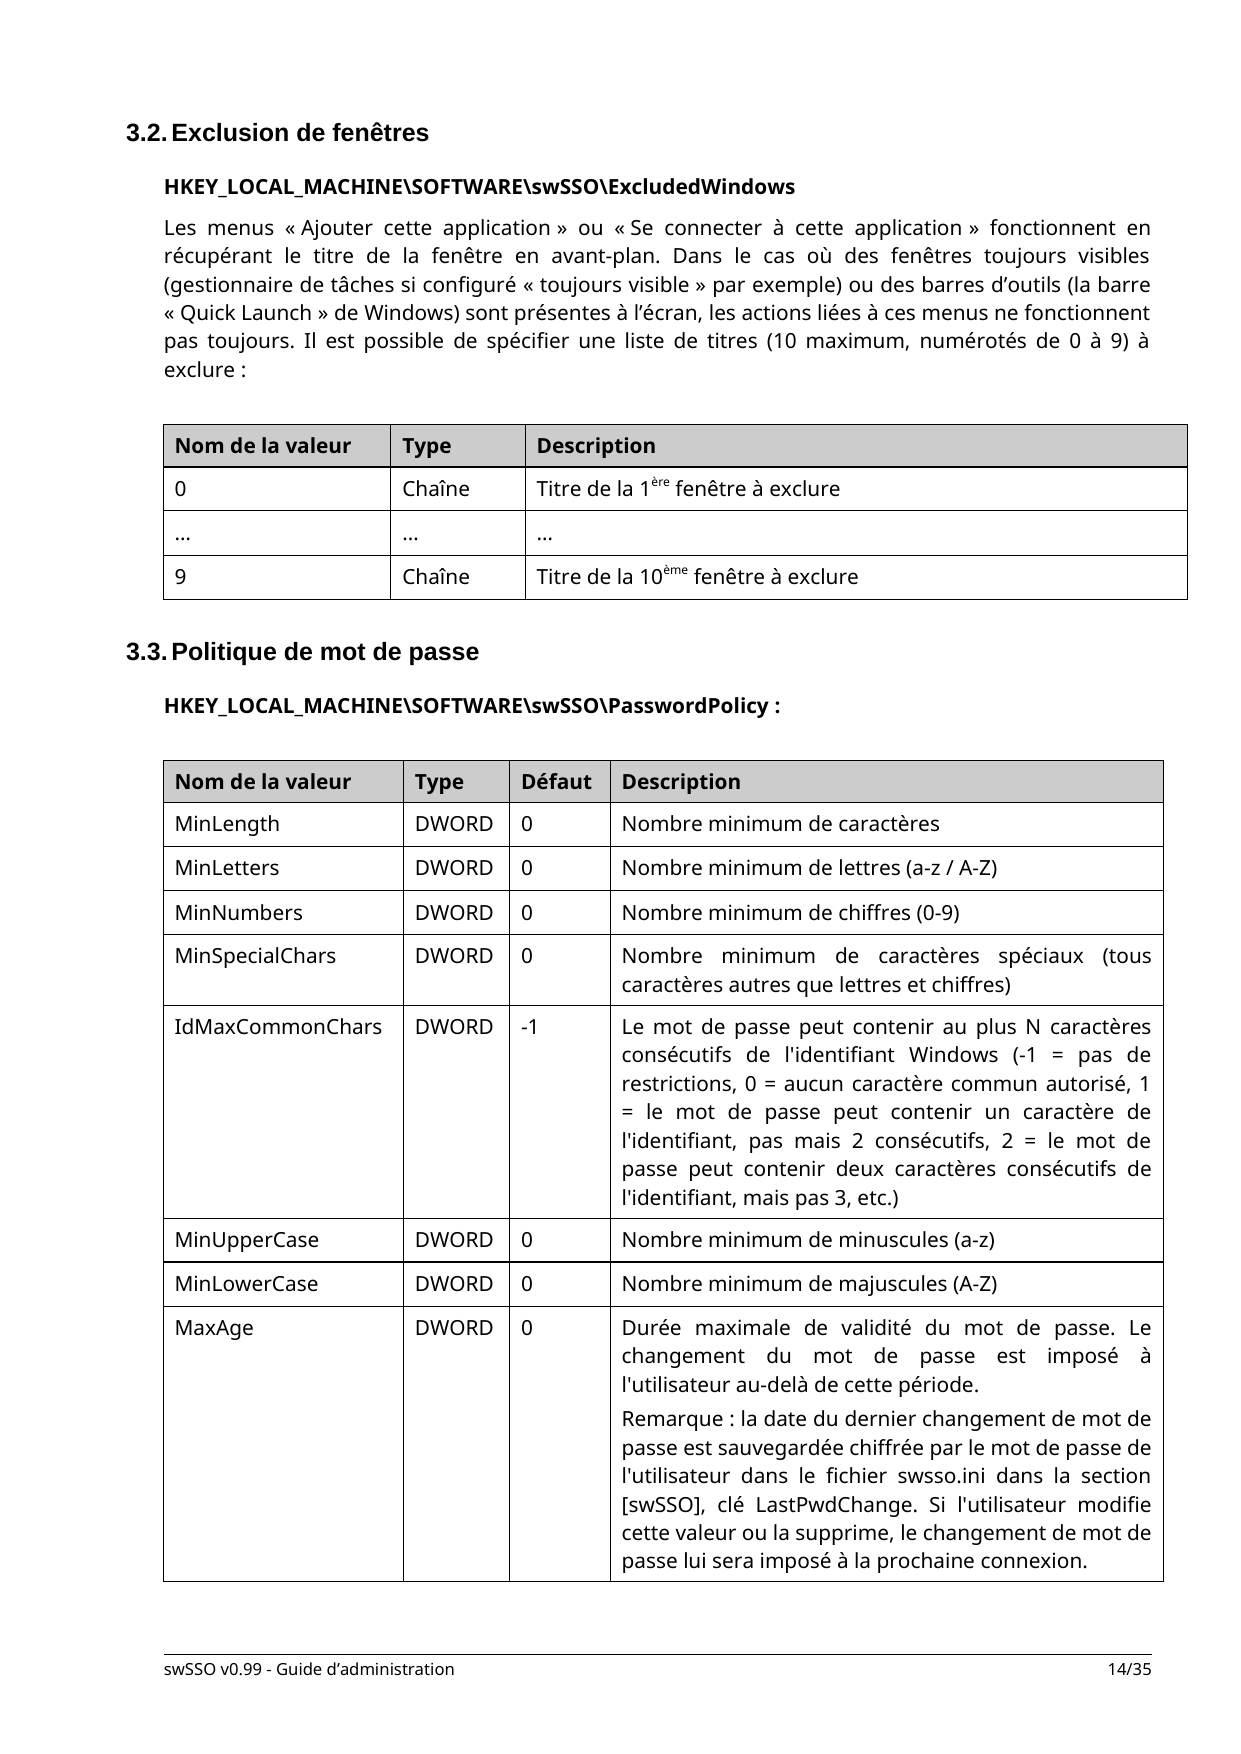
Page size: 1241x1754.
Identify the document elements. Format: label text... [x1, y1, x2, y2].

table_cell DWORD [404, 1006, 509, 1217]
table_cell Nombre minimum de chiffres (0-9) [611, 891, 1163, 934]
table_cell DWORD [404, 847, 509, 890]
table_cell Nombre minimum de caractères [611, 803, 1163, 846]
table_cell MinLength [164, 803, 403, 846]
table_cell DWORD [404, 1219, 509, 1261]
table_cell -1 [510, 1006, 610, 1217]
table_cell DWORD [404, 891, 509, 934]
table_cell 0 [510, 847, 610, 890]
table_cell Chaîne [391, 468, 525, 510]
table_cell … [391, 511, 525, 554]
text Les menus « Ajouter cette application » ou « Se connecter à cette application » fonctionnent en récupérant le titre de la fenêtre en avant-plan. Dans le cas où des fenêtres toujours visibles (gestionnaire de tâches si configuré « toujours visible » par exemple) ou des barres d’outils (la barre « Quick Launch » de Windows) sont présentes à l’écran, les actions liées à ces menus ne fonctionnent pas toujours. Il est possible de spécifier une liste de titres (10 maximum, numérotés de 0 à 9) à exclure : [164, 213, 1152, 383]
table_header Défaut [510, 761, 610, 802]
table_cell Nombre minimum de majuscules (A-Z) [611, 1263, 1163, 1306]
table_cell Nombre minimum de lettres (a-z / A-Z) [611, 847, 1163, 890]
table_cell 0 [510, 803, 610, 846]
table_cell DWORD [404, 935, 509, 1005]
table_cell Titre de la 10ème fenêtre à exclure [526, 556, 1187, 598]
table_header Type [391, 425, 525, 466]
subtitle Politique de mot de passe [126, 637, 1152, 666]
table_cell DWORD [404, 1307, 509, 1581]
table_cell DWORD [404, 803, 509, 846]
table_header Nom de la valeur [164, 425, 390, 466]
table_cell 0 [510, 1219, 610, 1261]
table_cell MinNumbers [164, 891, 403, 934]
table_cell MinLowerCase [164, 1263, 403, 1306]
table_cell DWORD [404, 1263, 509, 1306]
table_cell … [526, 511, 1187, 554]
table_cell Titre de la 1ère fenêtre à exclure [526, 468, 1187, 510]
table_cell Nombre minimum de minuscules (a-z) [611, 1219, 1163, 1261]
table_cell 0 [510, 1307, 610, 1581]
table_header Nom de la valeur [164, 761, 403, 802]
table_cell MaxAge [164, 1307, 403, 1581]
table_cell Nombre minimum de caractères spéciaux (tous caractères autres que lettres et chiffres) [611, 935, 1163, 1005]
table_cell Durée maximale de validité du mot de passe. Le changement du mot de passe est imposé à l'utilisateur au-delà de cette période. Remarque : la date du dernier changement de mot de passe est sauvegardée chiffrée par le mot de passe de l'utilisateur dans le fichier swsso.ini dans la section [swSSO], clé LastPwdChange. Si l'utilisateur modifie cette valeur ou la supprime, le changement de mot de passe lui sera imposé à la prochaine connexion. [611, 1307, 1163, 1581]
table_cell 0 [164, 468, 390, 510]
table_cell 0 [510, 1263, 610, 1306]
table_header Type [404, 761, 509, 802]
table_cell MinSpecialChars [164, 935, 403, 1005]
table_cell Le mot de passe peut contenir au plus N caractères consécutifs de l'identifiant Windows (-1 = pas de restrictions, 0 = aucun caractère commun autorisé, 1 = le mot de passe peut contenir un caractère de l'identifiant, pas mais 2 consécutifs, 2 = le mot de passe peut contenir deux caractères consécutifs de l'identifiant, mais pas 3, etc.) [611, 1006, 1163, 1217]
table_header Description [611, 761, 1163, 802]
text HKEY_LOCAL_MACHINE\SOFTWARE\swSSO\ExcludedWindows [164, 172, 1152, 200]
table_cell Chaîne [391, 556, 525, 598]
table_cell IdMaxCommonChars [164, 1006, 403, 1217]
table_cell 0 [510, 891, 610, 934]
table_header Description [526, 425, 1187, 466]
table_cell … [164, 511, 390, 554]
text HKEY_LOCAL_MACHINE\SOFTWARE\swSSO\PasswordPolicy : [164, 691, 1152, 719]
table_cell 9 [164, 556, 390, 598]
table_cell MinLetters [164, 847, 403, 890]
table_cell MinUpperCase [164, 1219, 403, 1261]
table_cell 0 [510, 935, 610, 1005]
subtitle Exclusion de fenêtres [126, 118, 1152, 147]
